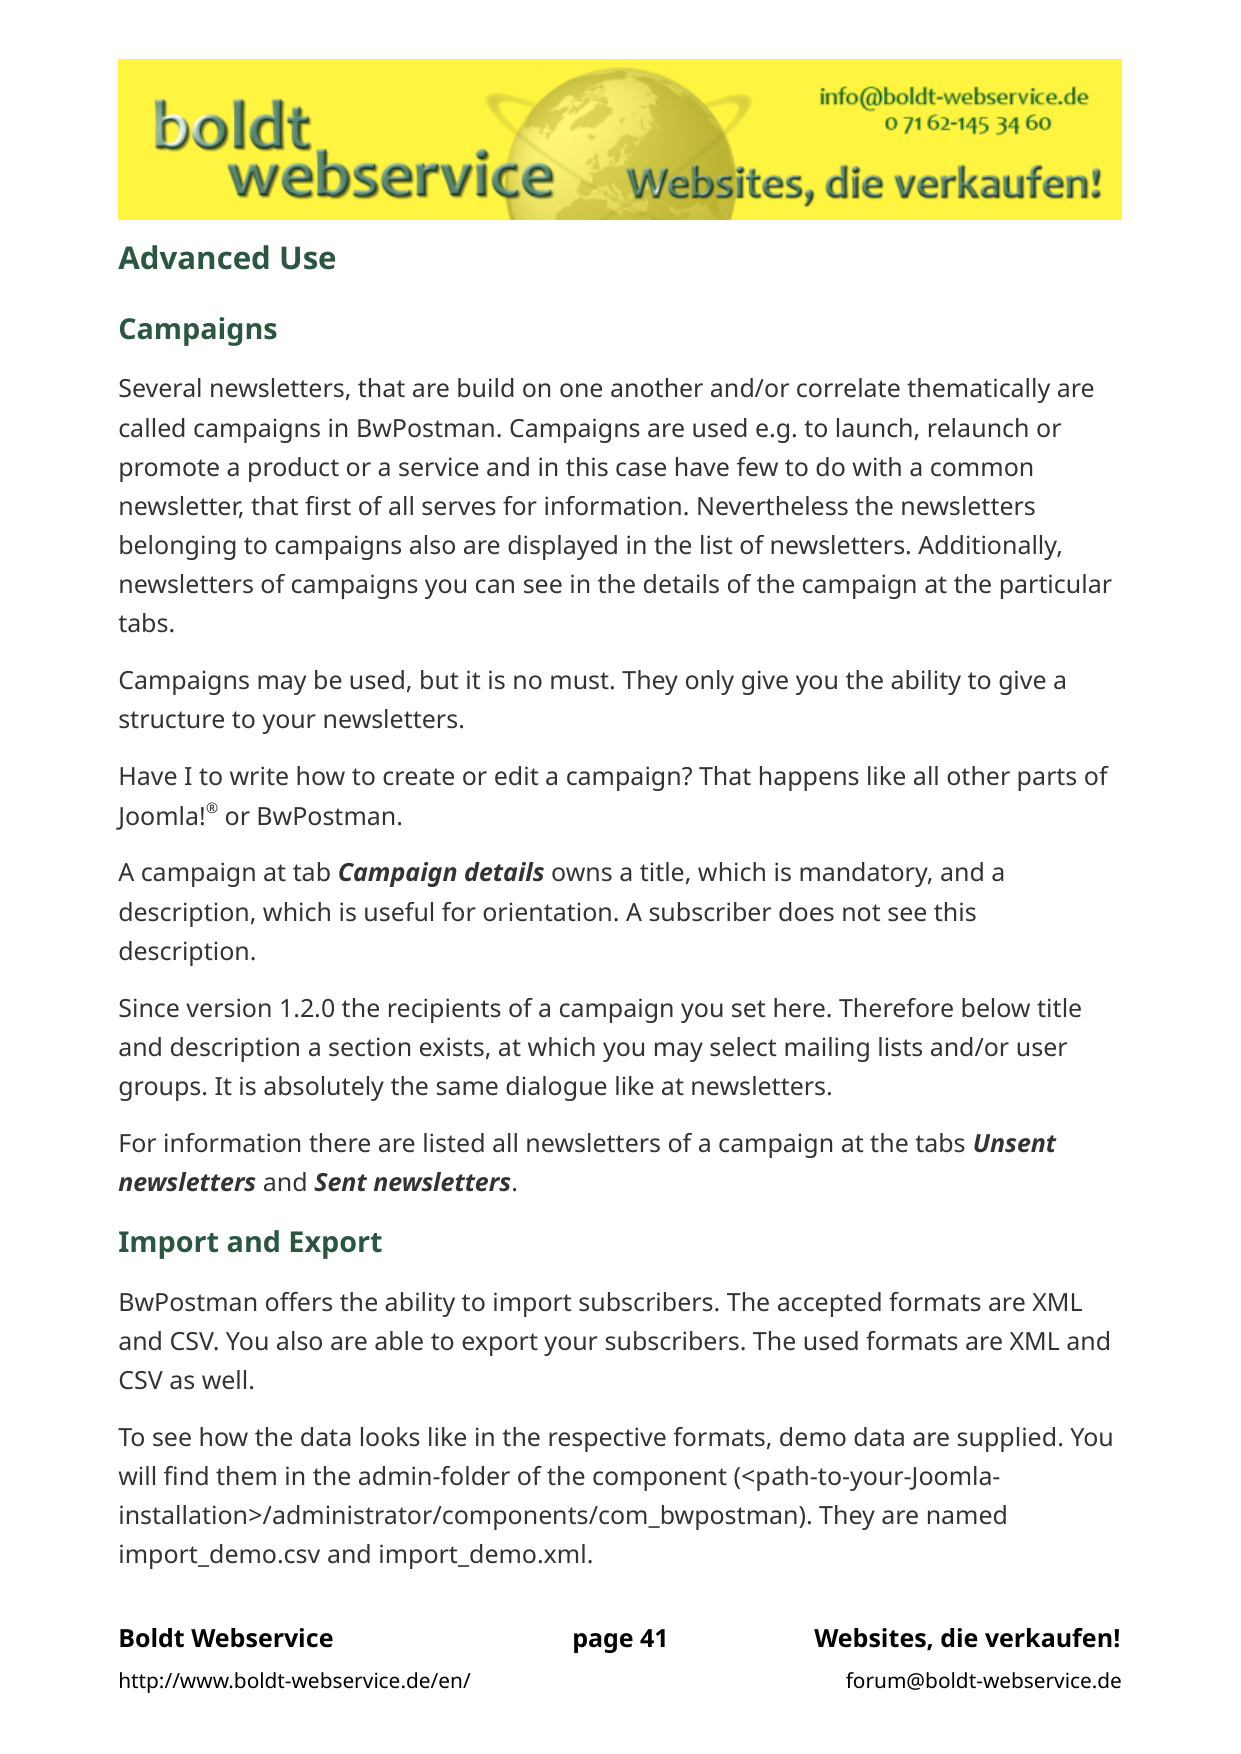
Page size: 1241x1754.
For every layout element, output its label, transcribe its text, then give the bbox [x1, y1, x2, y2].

subtitle Advanced Use [118, 236, 1122, 279]
text Several newsletters, that are build on one another and/or correlate thematically are called campaigns in BwPostman. Campaigns are used e.g. to launch, relaunch or promote a product or a service and in this case have few to do with a common newsletter, that first of all serves for information. Nevertheless the newsletters belonging to campaigns also are displayed in the list of newsletters. Additionally, newsletters of campaigns you can see in the details of the campaign at the particular tabs. [118, 371, 1122, 640]
text Since version 1.2.0 the recipients of a campaign you set here. Therefore below title and description a section exists, at which you may select mailing lists and/or user groups. It is absolutely the same dialogue like at newsletters. [118, 990, 1122, 1103]
text Have I to write how to create or edit a campaign? That happens like all other parts of Joomla!® or BwPostman. [118, 759, 1122, 832]
picture [118, 59, 1123, 220]
text Campaigns may be used, but it is no must. They only give you the ability to give a structure to your newsletters. [118, 663, 1122, 736]
subtitle Campaigns [118, 308, 1122, 347]
text A campaign at tab Campaign details owns a title, which is mandatory, and a description, which is useful for orientation. A subscriber does not see this description. [118, 855, 1122, 967]
text BwPostman offers the ability to import subscribers. The accepted formats are XML and CSV. You also are able to export your subscribers. The used formats are XML and CSV as well. [118, 1284, 1122, 1397]
text For information there are listed all newsletters of a campaign at the tabs Unsent newsletters and Sent newsletters. [118, 1126, 1122, 1199]
text To see how the data looks like in the respective formats, demo data are supplied. You will find them in the admin-folder of the component (<path-to-your-Joomla-installation>/administrator/components/com_bwpostman). They are named import_demo.csv and import_demo.xml. [118, 1419, 1122, 1571]
subtitle Import and Export [118, 1222, 1122, 1261]
